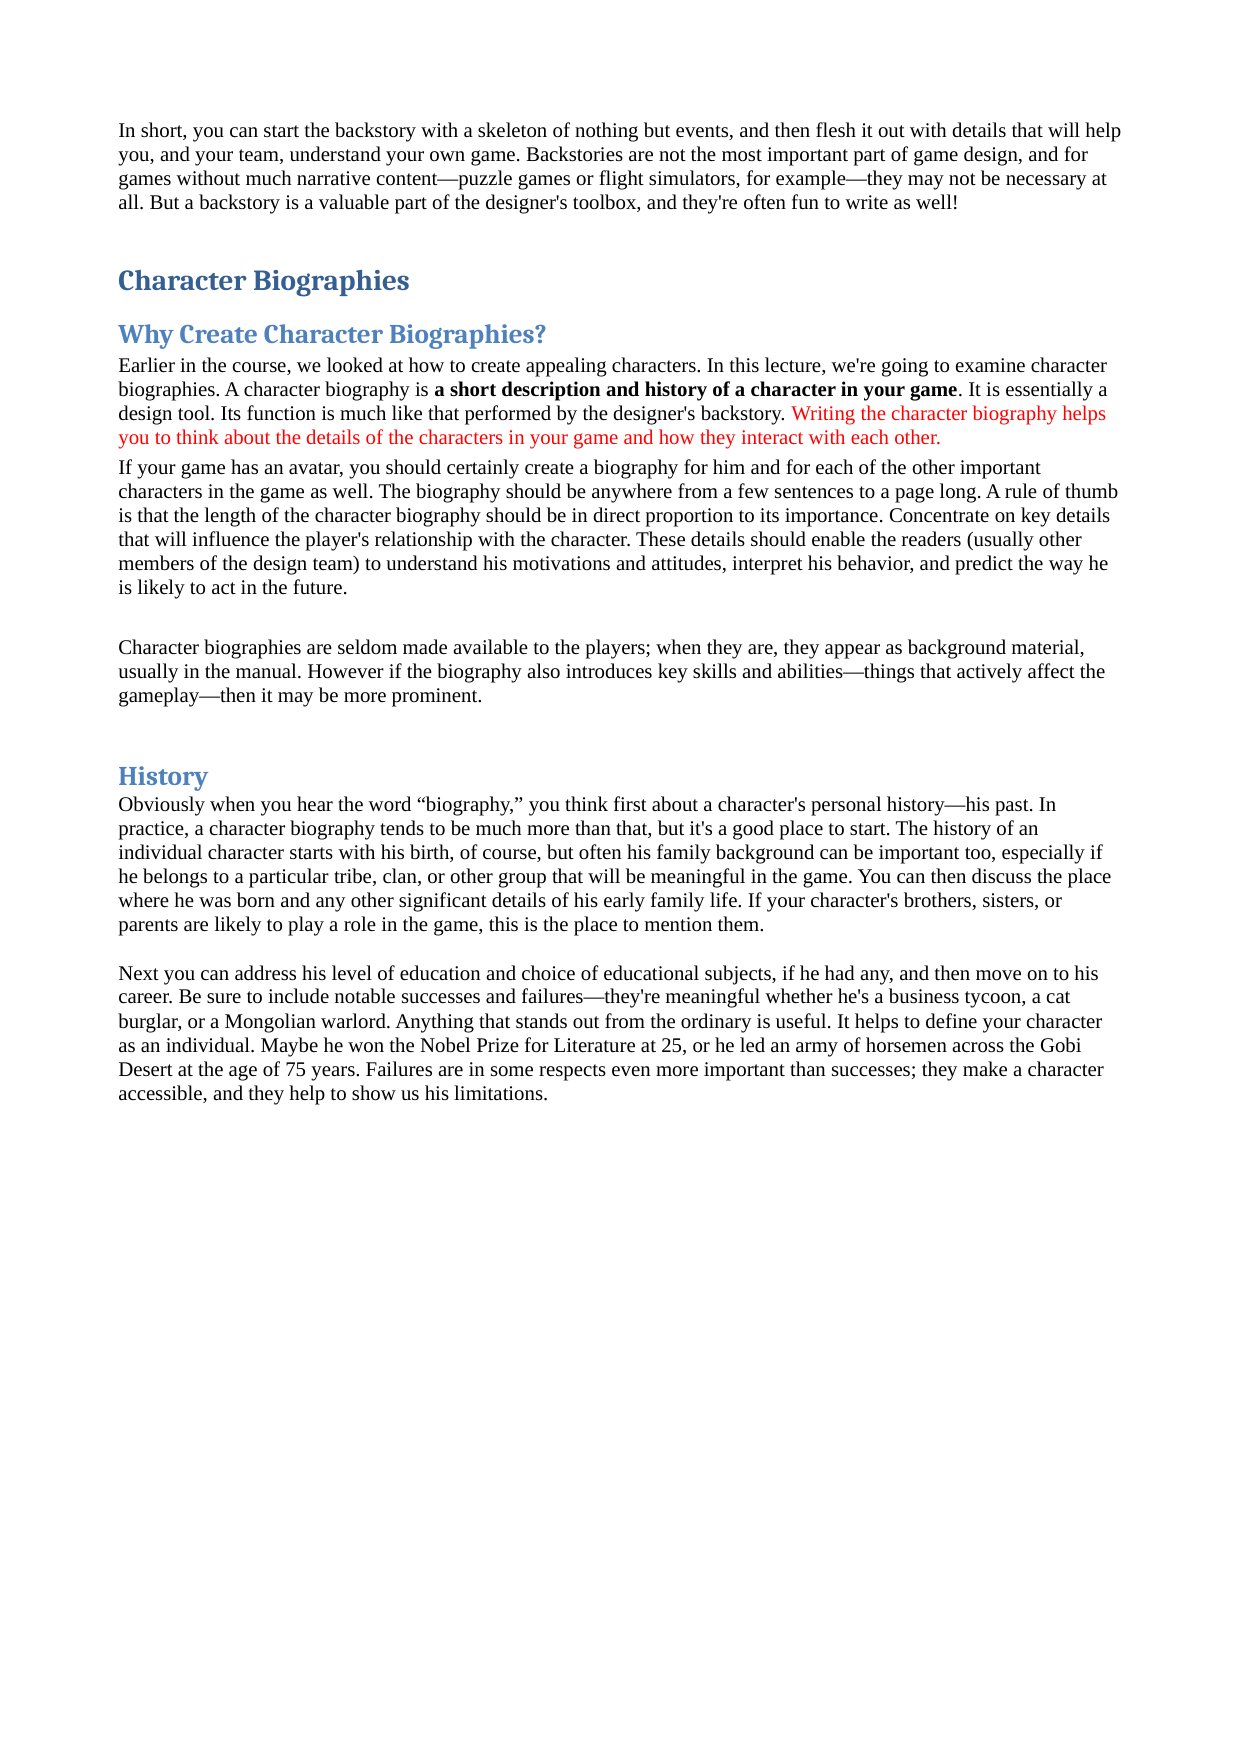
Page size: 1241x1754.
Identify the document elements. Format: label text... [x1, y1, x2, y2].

subtitle Character Biographies [118, 264, 1122, 298]
text Obviously when you hear the word “biography,” you think first about a character's personal history—his past. In practice, a character biography tends to be much more than that, but it's a good place to start. The history of an individual character starts with his birth, of course, but often his family background can be important too, especially if he belongs to a particular tribe, clan, or other group that will be meaningful in the game. You can then discuss the place where he was born and any other significant details of his early family life. If your character's brothers, sisters, or parents are likely to play a role in the game, this is the place to mention them. [118, 792, 1122, 936]
subtitle Why Create Character Biographies? [118, 319, 1122, 350]
text Next you can address his level of education and choice of educational subjects, if he had any, and then move on to his career. Be sure to include notable successes and failures—they're meaningful whether he's a business tycoon, a cat burglar, or a Mongolian warlord. Anything that stands out from the ordinary is useful. It helps to define your character as an individual. Maybe he won the Nobel Prize for Literature at 25, or he led an army of horsemen across the Gobi Desert at the age of 75 years. Failures are in some respects even more important than successes; they make a character accessible, and they help to show us his limitations. [118, 960, 1122, 1105]
subtitle History [118, 761, 1122, 792]
text Character biographies are seldom made available to the players; when they are, they appear as background material, usually in the manual. However if the biography also introduces key skills and abilities—things that actively affect the gameplay—then it may be more prominent. [118, 635, 1122, 707]
text Earlier in the course, we looked at how to create appealing characters. In this lecture, we're going to examine character biographies. A character biography is a short description and history of a character in your game. It is essentially a design tool. Its function is much like that performed by the designer's backstory. Writing the character biography helps you to think about the details of the characters in your game and how they interact with each other. [118, 353, 1122, 449]
text If your game has an avatar, you should certainly create a biography for him and for each of the other important characters in the game as well. The biography should be anywhere from a few sentences to a page long. A rule of thumb is that the length of the character biography should be in direct proportion to its importance. Concentrate on key details that will influence the player's relationship with the character. These details should enable the readers (usually other members of the design team) to understand his motivations and attitudes, interpret his behavior, and predict the way he is likely to act in the future. [118, 455, 1122, 599]
text In short, you can start the backstory with a skeleton of nothing but events, and then flesh it out with details that will help you, and your team, understand your own game. Backstories are not the most important part of game design, and for games without much narrative content—puzzle games or flight simulators, for example—they may not be necessary at all. But a backstory is a valuable part of the designer's toolbox, and they're often fun to write as well! [118, 118, 1122, 214]
